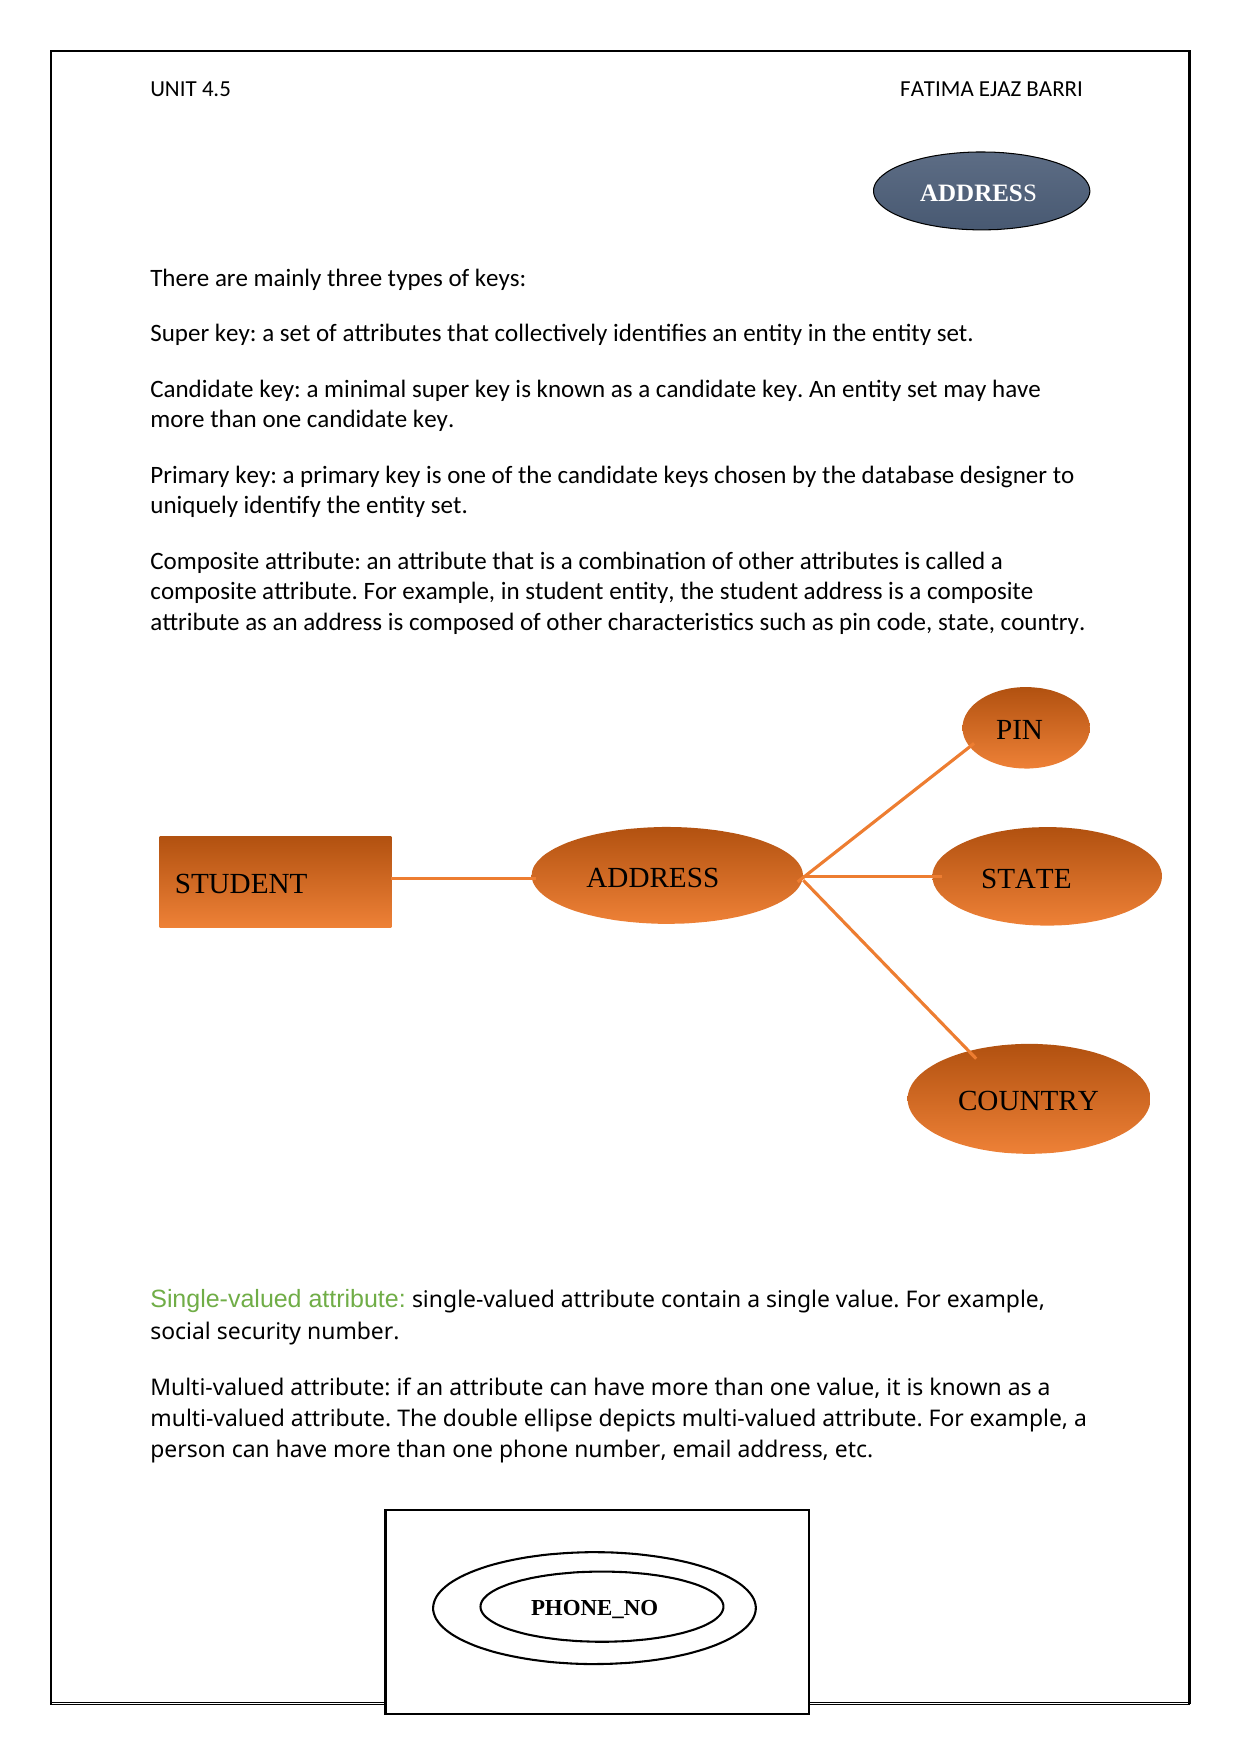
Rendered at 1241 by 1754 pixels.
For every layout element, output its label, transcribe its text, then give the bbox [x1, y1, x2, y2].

text Multi-valued attribute: if an attribute can have more than one value, it is known as a multi-valued attribute. The double ellipse depicts multi-valued attribute. For example, a person can have more than one phone number, email address, etc. [150, 1371, 1090, 1464]
text Candidate key: a minimal super key is known as a candidate key. An entity set may have more than one candidate key. [150, 373, 1090, 434]
text Super key: a set of attributes that collectively identifies an entity in the entity set. [150, 317, 1090, 348]
text Composite attribute: an attribute that is a combination of other attributes is called a composite attribute. For example, in student entity, the student address is a composite attribute as an address is composed of other characteristics such as pin code, state, country. [150, 545, 1090, 636]
text Primary key: a primary key is one of the candidate keys chosen by the database designer to uniquely identify the entity set. [150, 459, 1090, 520]
text Single-valued attribute: single-valued attribute contain a single value. For example, social security number. [150, 1283, 1090, 1346]
text There are mainly three types of keys: [150, 262, 1090, 292]
